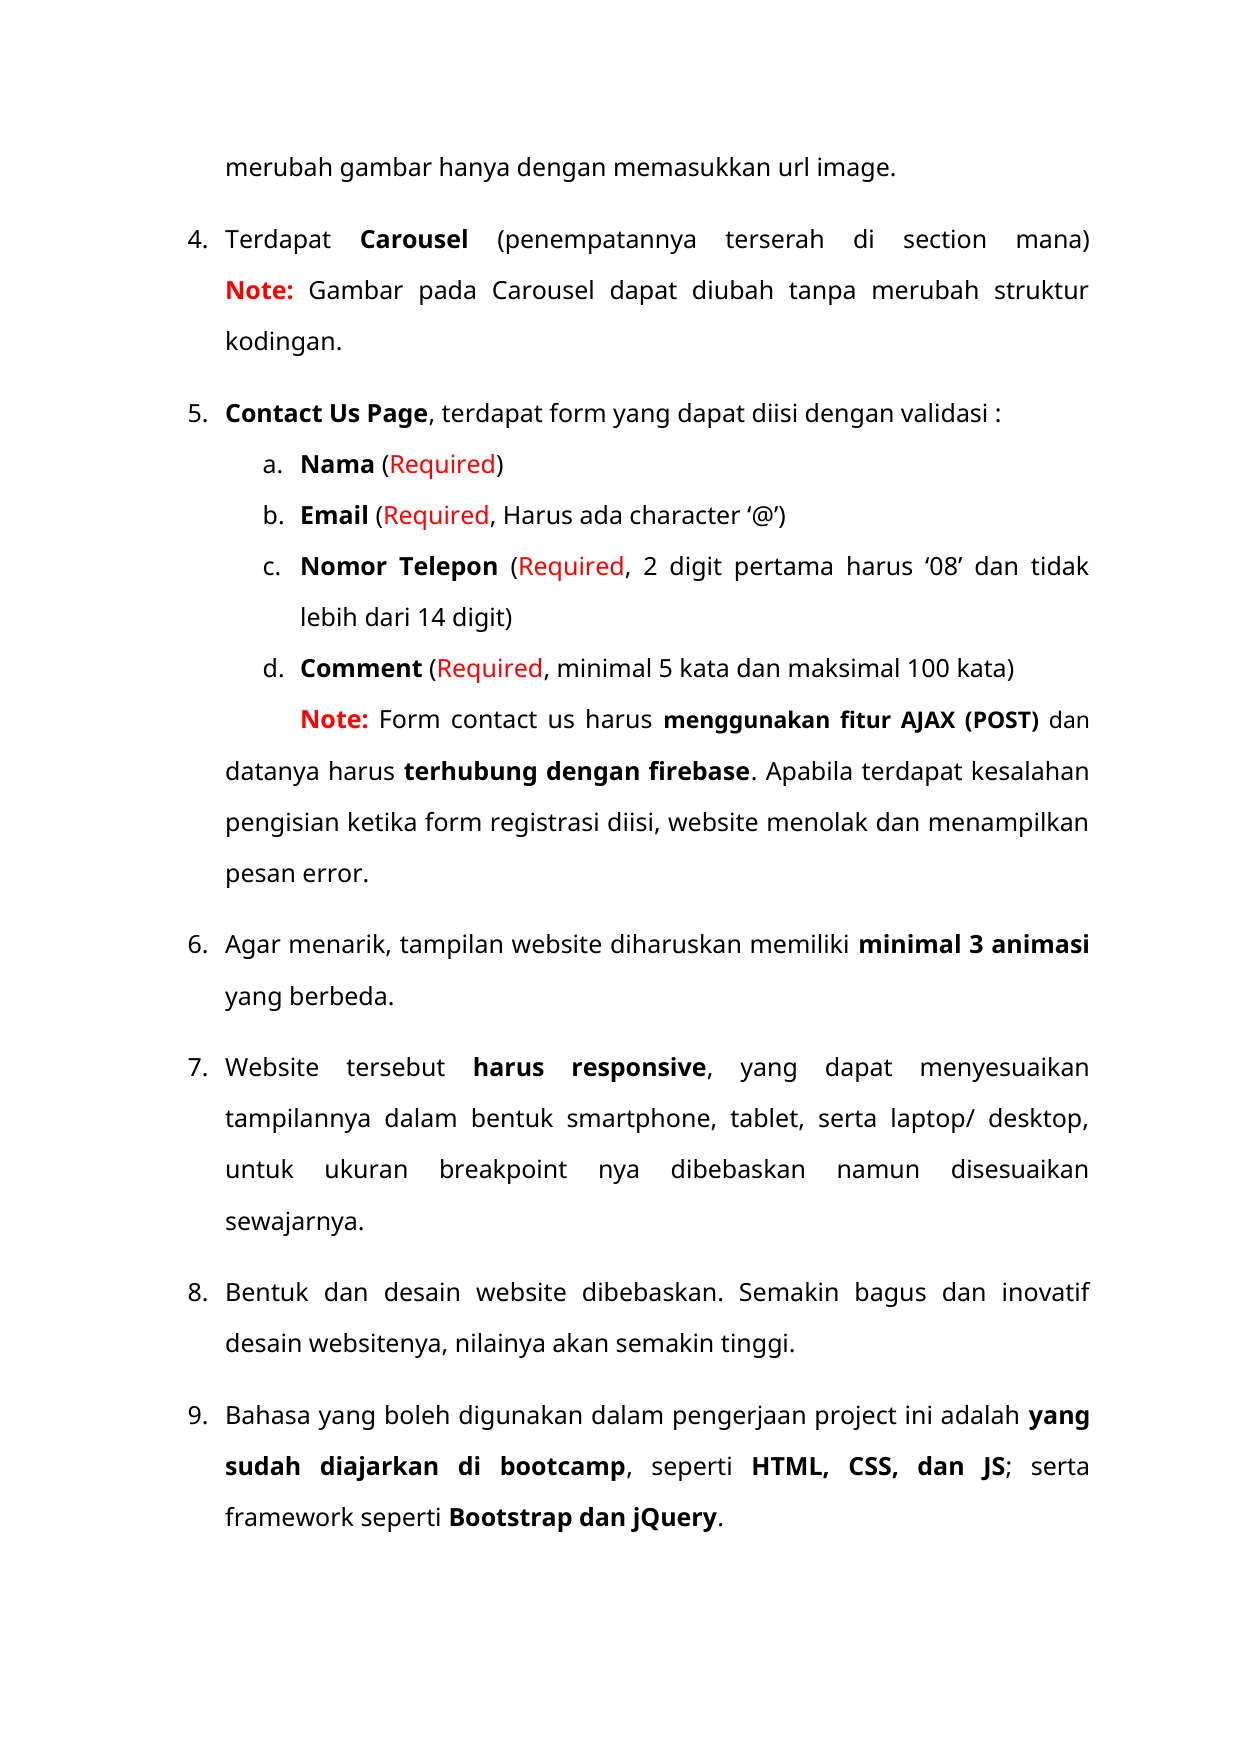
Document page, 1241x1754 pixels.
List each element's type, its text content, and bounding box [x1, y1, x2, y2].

list Terdapat Carousel (penempatannya terserah di section mana) Note: Gambar pada Carousel dapat diubah tanpa merubah struktur kodingan. [187, 222, 1090, 358]
text merubah gambar hanya dengan memasukkan url image. [225, 150, 1090, 184]
list Comment (Required, minimal 5 kata dan maksimal 100 kata) [262, 651, 1090, 685]
list Bahasa yang boleh digunakan dalam pengerjaan project ini adalah yang sudah diajarkan di bootcamp, seperti HTML, CSS, dan JS; serta framework seperti Bootstrap dan jQuery. [187, 1398, 1090, 1534]
list Email (Required, Harus ada character ‘@’) [262, 498, 1090, 532]
list Bentuk dan desain website dibebaskan. Semakin bagus dan inovatif desain websitenya, nilainya akan semakin tinggi. [187, 1275, 1090, 1360]
list Contact Us Page, terdapat form yang dapat diisi dengan validasi : [187, 396, 1090, 430]
text Note: Form contact us harus menggunakan fitur AJAX (POST) dan datanya harus terhubung dengan firebase. Apabila terdapat kesalahan pengisian ketika form registrasi diisi, website menolak dan menampilkan pesan error. [225, 702, 1090, 889]
list Nama (Required) [262, 447, 1090, 481]
list Website tersebut harus responsive, yang dapat menyesuaikan tampilannya dalam bentuk smartphone, tablet, serta laptop/ desktop, untuk ukuran breakpoint nya dibebaskan namun disesuaikan sewajarnya. [187, 1050, 1090, 1237]
list Agar menarik, tampilan website diharuskan memiliki minimal 3 animasi yang berbeda. [187, 927, 1090, 1012]
list Nomor Telepon (Required, 2 digit pertama harus ‘08’ dan tidak lebih dari 14 digit) [262, 549, 1090, 634]
